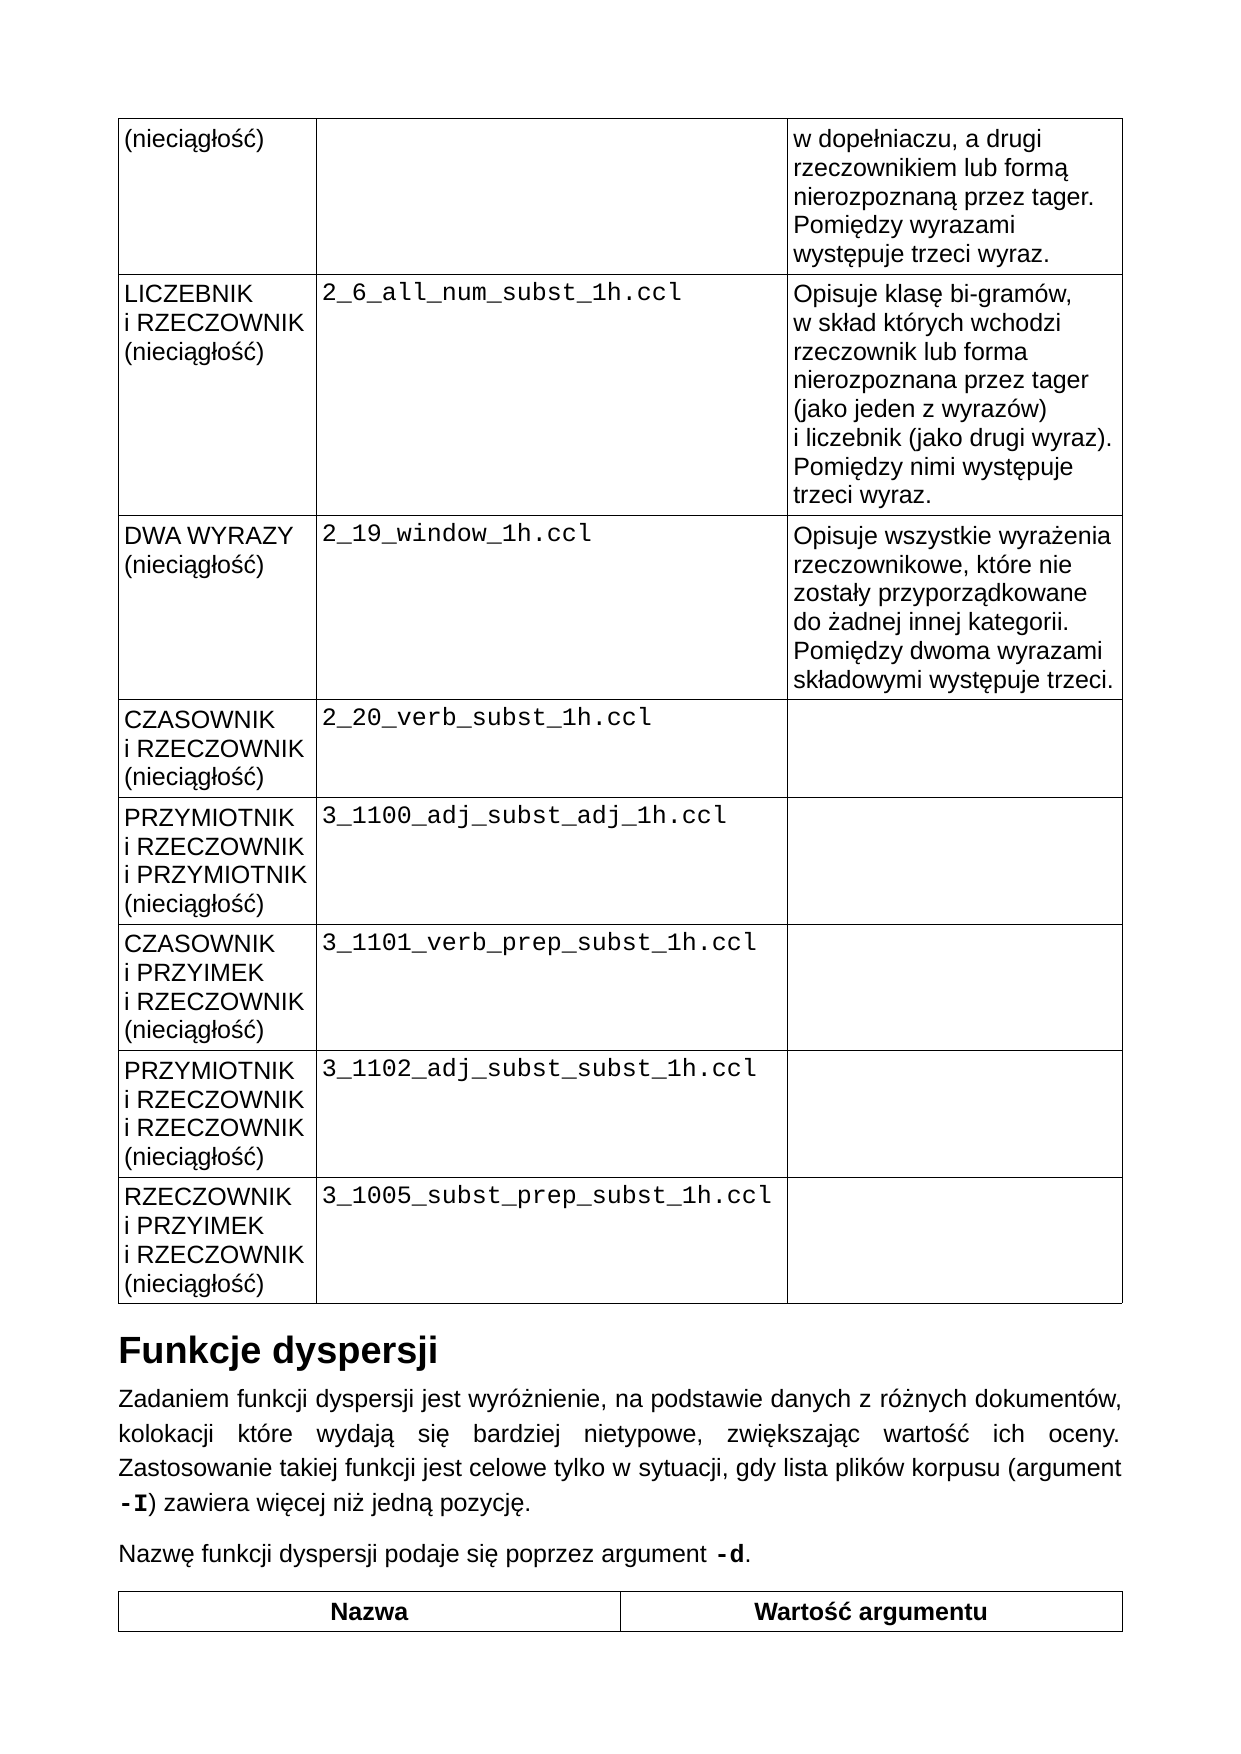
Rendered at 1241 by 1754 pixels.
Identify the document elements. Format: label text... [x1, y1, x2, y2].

table_cell (nieciągłość) [119, 119, 316, 273]
table_cell Opisuje wszystkie wyrażenia rzeczownikowe, które nie zostały przyporządkowane do żadnej innej kategorii. Pomiędzy dwoma wyrazami składowymi występuje trzeci. [788, 516, 1122, 699]
table_cell 2_6_all_num_subst_1h.ccl [317, 275, 787, 515]
table_cell [788, 1178, 1122, 1303]
table_cell 2_19_window_1h.ccl [317, 516, 787, 699]
table_cell CZASOWNIK i RZECZOWNIK (nieciągłość) [119, 700, 316, 797]
text Zadaniem funkcji dyspersji jest wyróżnienie, na podstawie danych z różnych dokumentów, kolokacji które wydają się bardziej nietypowe, zwiększając wartość ich oceny. Zastosowanie takiej funkcji jest celowe tylko w sytuacji, gdy lista plików korpusu (argument -I) zawiera więcej niż jedną pozycję. [118, 1384, 1122, 1519]
table_cell PRZYMIOTNIK i RZECZOWNIK i PRZYMIOTNIK (nieciągłość) [119, 798, 316, 923]
table_cell LICZEBNIK i RZECZOWNIK (nieciągłość) [119, 275, 316, 515]
table_cell [317, 119, 787, 273]
table_cell [788, 925, 1122, 1050]
table_cell 3_1100_adj_subst_adj_1h.ccl [317, 798, 787, 923]
table_cell [788, 700, 1122, 797]
subtitle Funkcje dyspersji [118, 1328, 1122, 1372]
table_cell CZASOWNIK i PRZYIMEK i RZECZOWNIK (nieciągłość) [119, 925, 316, 1050]
table_cell [788, 1051, 1122, 1177]
table_cell Opisuje klasę bi-gramów, w skład których wchodzi rzeczownik lub forma nierozpoznana przez tager (jako jeden z wyrazów) i liczebnik (jako drugi wyraz). Pomiędzy nimi występuje trzeci wyraz. [788, 275, 1122, 515]
table_cell RZECZOWNIK i PRZYIMEK i RZECZOWNIK (nieciągłość) [119, 1178, 316, 1303]
table_cell 2_20_verb_subst_1h.ccl [317, 700, 787, 797]
table_cell 3_1005_subst_prep_subst_1h.ccl [317, 1178, 787, 1303]
table_cell DWA WYRAZY (nieciągłość) [119, 516, 316, 699]
table_cell PRZYMIOTNIK i RZECZOWNIK i RZECZOWNIK (nieciągłość) [119, 1051, 316, 1177]
table_header Nazwa [119, 1592, 620, 1631]
table_cell 3_1101_verb_prep_subst_1h.ccl [317, 925, 787, 1050]
table_header Wartość argumentu [621, 1592, 1122, 1631]
table_cell [788, 798, 1122, 923]
text Nazwę funkcji dyspersji podaje się poprzez argument -d. [118, 1539, 1122, 1570]
table_cell 3_1102_adj_subst_subst_1h.ccl [317, 1051, 787, 1177]
table_cell w dopełniaczu, a drugi rzeczownikiem lub formą nierozpoznaną przez tager. Pomiędzy wyrazami występuje trzeci wyraz. [788, 119, 1122, 273]
